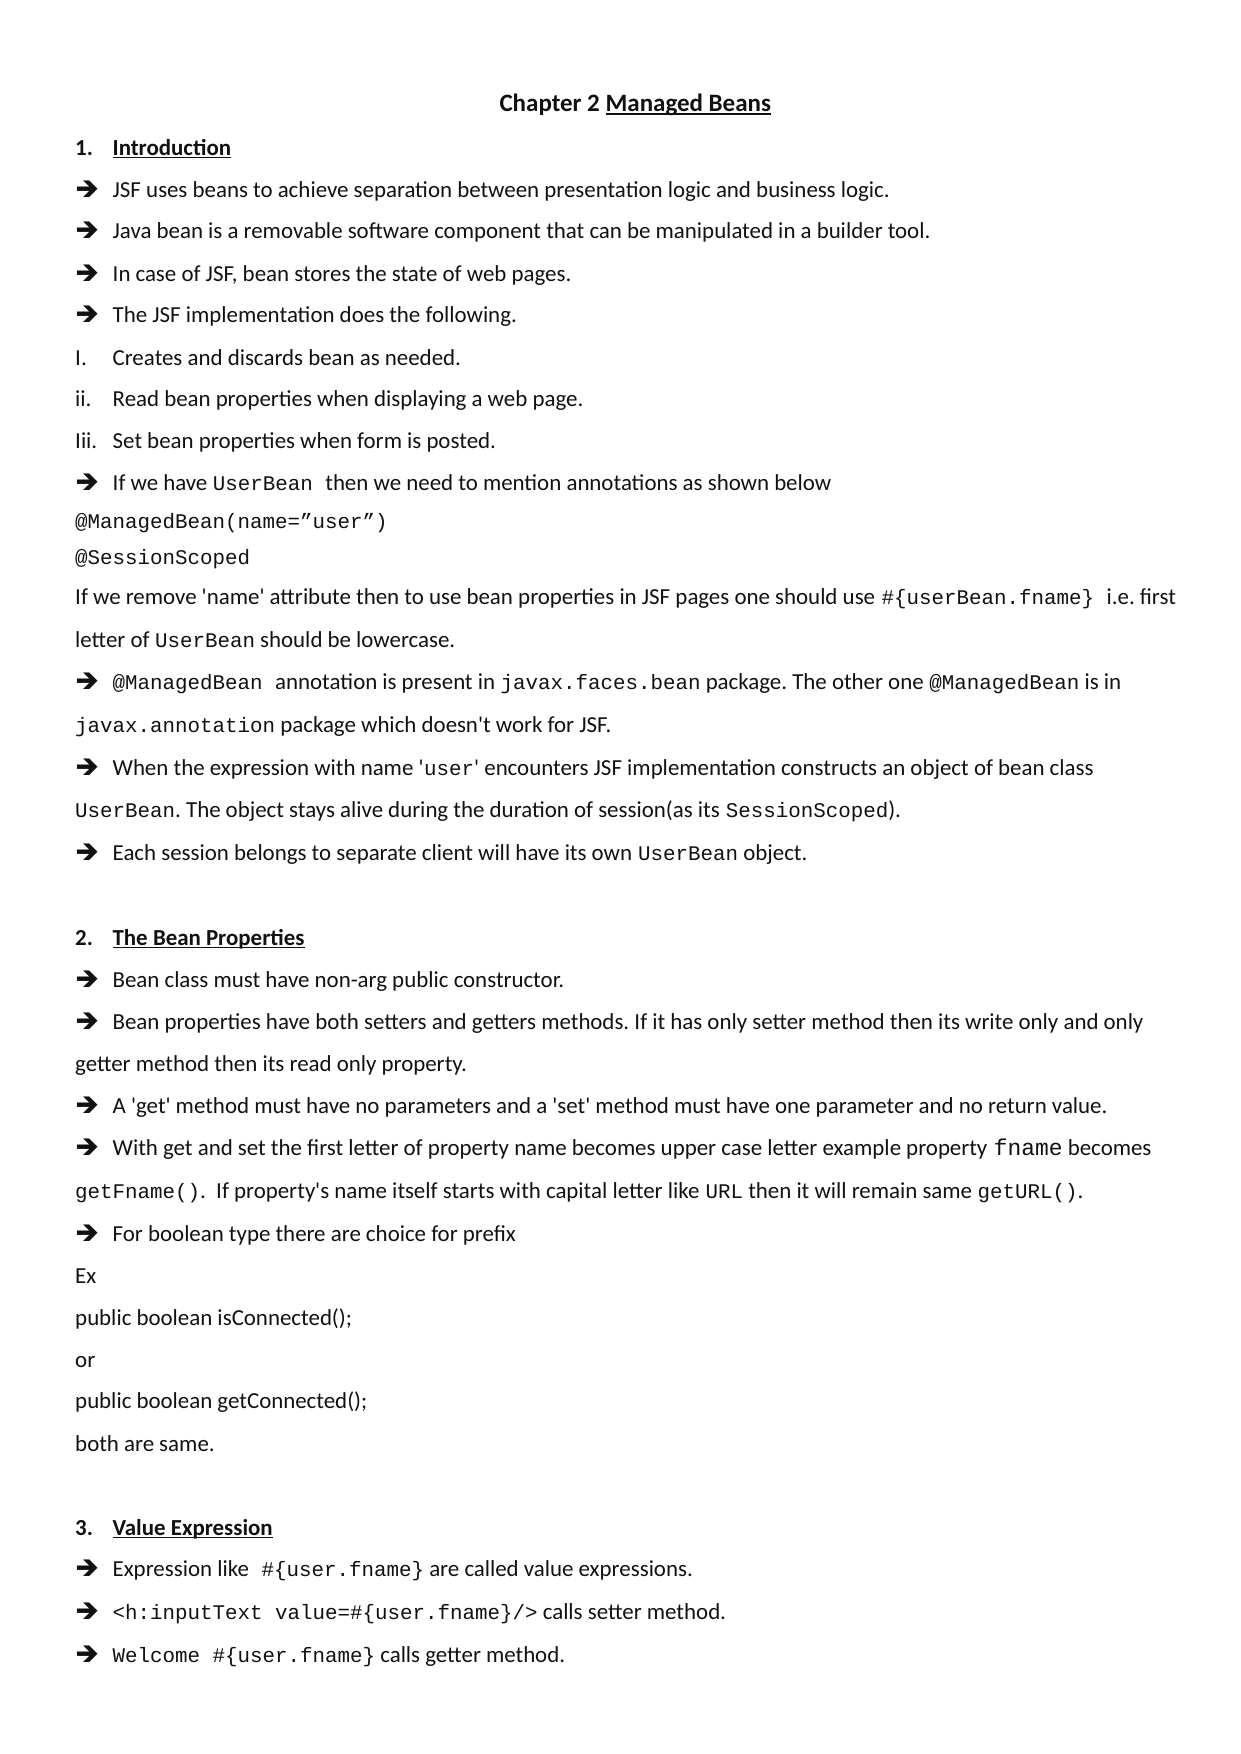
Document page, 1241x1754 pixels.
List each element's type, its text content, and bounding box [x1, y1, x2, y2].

text If we remove 'name' attribute then to use bean properties in JSF pages one should use #{userBean.fname} i.e. first letter of UserBean should be lowercase. [75, 582, 1195, 653]
list When the expression with name 'user' encounters JSF implementation constructs an object of bean class UserBean. The object stays alive during the duration of session(as its SessionScoped). [75, 753, 1195, 824]
list @ManagedBean annotation is present in javax.faces.bean package. The other one @ManagedBean is in javax.annotation package which doesn't work for JSF. [75, 667, 1195, 738]
list A 'get' method must have no parameters and a 'set' method must have one parameter and no return value. [75, 1091, 1195, 1119]
text @SessionScoped [75, 547, 1195, 570]
list For boolean type there are choice for prefix [75, 1219, 1195, 1247]
text public boolean isConnected(); [75, 1303, 1195, 1331]
text or [75, 1345, 1195, 1373]
list Java bean is a removable software component that can be manipulated in a builder tool. [75, 217, 1195, 245]
text @ManagedBean(name=”user”) [75, 511, 1195, 535]
list The JSF implementation does the following. [75, 301, 1195, 329]
text public boolean getConnected(); [75, 1387, 1195, 1415]
list With get and set the first letter of property name becomes upper case letter example property fname becomes getFname(). If property's name itself starts with capital letter like URL then it will remain same getURL(). [75, 1133, 1195, 1204]
list Welcome #{user.fname} calls getter method. [75, 1640, 1195, 1669]
text Ex [75, 1261, 1195, 1289]
text 1. Introduction [75, 133, 1195, 161]
list I. Creates and discards bean as needed. [75, 343, 1195, 371]
list In case of JSF, bean stores the state of web pages. [75, 259, 1195, 287]
list Bean properties have both setters and getters methods. If it has only setter method then its write only and only getter method then its read only property. [75, 1007, 1195, 1077]
list Expression like #{user.fname} are called value expressions. [75, 1554, 1195, 1583]
text 2. The Bean Properties [75, 923, 1195, 951]
text both are same. [75, 1429, 1195, 1457]
list <h:inputText value=#{user.fname}/> calls setter method. [75, 1597, 1195, 1626]
text 3. Value Expression [75, 1513, 1195, 1541]
list JSF uses beans to achieve separation between presentation logic and business logic. [75, 175, 1195, 203]
list Iii. Set bean properties when form is posted. [75, 427, 1195, 454]
text Chapter 2 Managed Beans [75, 87, 1195, 117]
list Bean class must have non-arg public constructor. [75, 965, 1195, 993]
list If we have UserBean then we need to mention annotations as shown below [75, 468, 1195, 497]
list ii. Read bean properties when displaying a web page. [75, 384, 1195, 413]
list Each session belongs to separate client will have its own UserBean object. [75, 838, 1195, 867]
